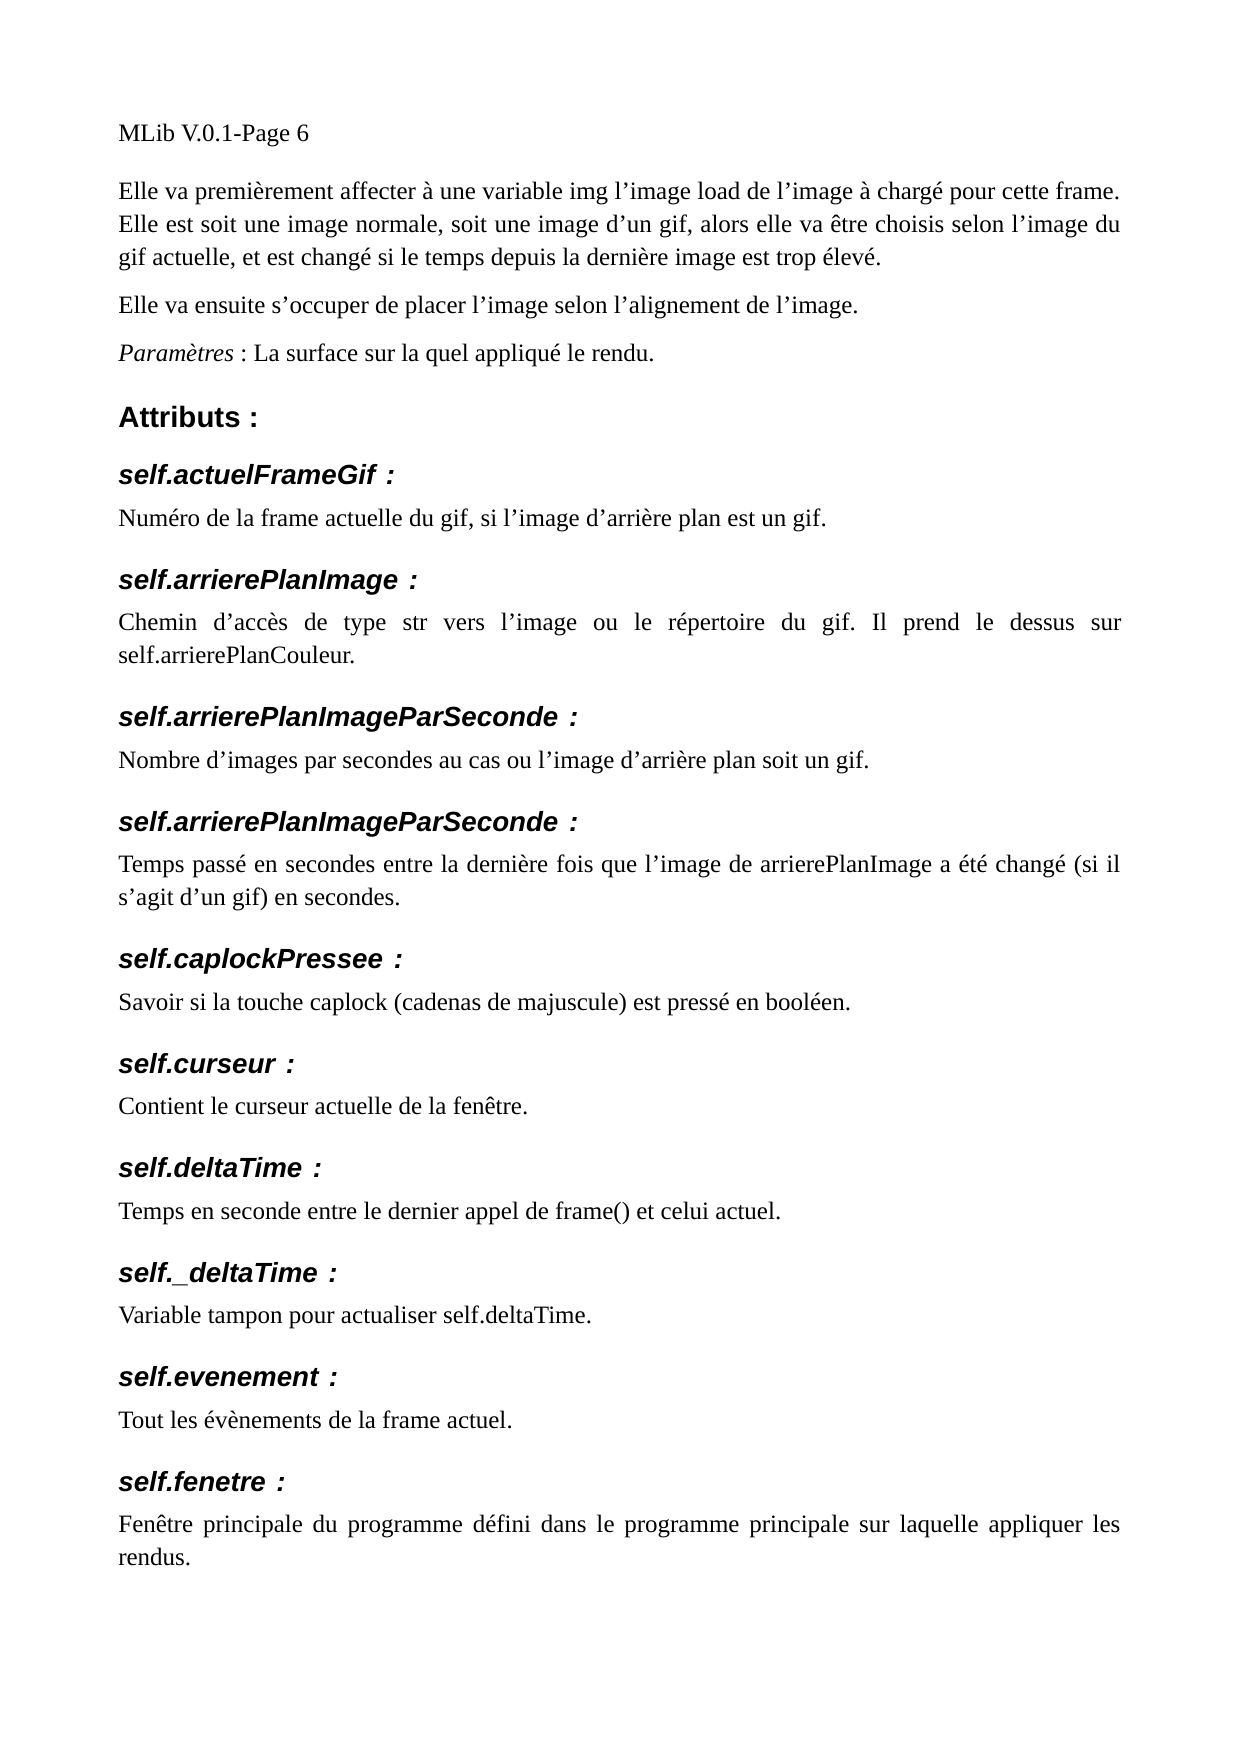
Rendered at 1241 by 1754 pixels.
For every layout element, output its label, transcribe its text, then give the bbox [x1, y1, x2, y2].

text Tout les évènements de la frame actuel. [118, 1405, 1122, 1433]
text Nombre d’images par secondes au cas ou l’image d’arrière plan soit un gif. [118, 745, 1122, 774]
text Paramètres : La surface sur la quel appliqué le rendu. [118, 338, 1122, 366]
subtitle Attributs : [118, 400, 1122, 433]
subtitle self.actuelFrameGif : [118, 458, 1122, 490]
subtitle self.curseur : [118, 1047, 1122, 1079]
text Variable tampon pour actualiser self.deltaTime. [118, 1300, 1122, 1329]
text Temps en seconde entre le dernier appel de frame() et celui actuel. [118, 1196, 1122, 1224]
subtitle self.arrierePlanImage : [118, 563, 1122, 595]
subtitle self.evenement : [118, 1360, 1122, 1392]
text Chemin d’accès de type str vers l’image ou le répertoire du gif. Il prend le dessus sur self.arrierePlanCouleur. [118, 607, 1122, 669]
text Elle va ensuite s’occuper de placer l’image selon l’alignement de l’image. [118, 290, 1122, 319]
subtitle self.deltaTime : [118, 1151, 1122, 1183]
subtitle self.caplockPressee : [118, 942, 1122, 974]
subtitle self.fenetre : [118, 1465, 1122, 1497]
text Fenêtre principale du programme défini dans le programme principale sur laquelle appliquer les rendus. [118, 1509, 1122, 1571]
subtitle self._deltaTime : [118, 1256, 1122, 1288]
text Elle va premièrement affecter à une variable img l’image load de l’image à chargé pour cette frame. Elle est soit une image normale, soit une image d’un gif, alors elle va être choisis selon l’image du gif actuelle, et est changé si le temps depuis la dernière image est trop élevé. [118, 176, 1122, 271]
text Contient le curseur actuelle de la fenêtre. [118, 1091, 1122, 1120]
subtitle self.arrierePlanImageParSeconde : [118, 805, 1122, 837]
text Temps passé en secondes entre la dernière fois que l’image de arrierePlanImage a été changé (si il s’agit d’un gif) en secondes. [118, 849, 1122, 911]
text Savoir si la touche caplock (cadenas de majuscule) est pressé en booléen. [118, 987, 1122, 1016]
text Numéro de la frame actuelle du gif, si l’image d’arrière plan est un gif. [118, 503, 1122, 532]
subtitle self.arrierePlanImageParSeconde : [118, 701, 1122, 732]
